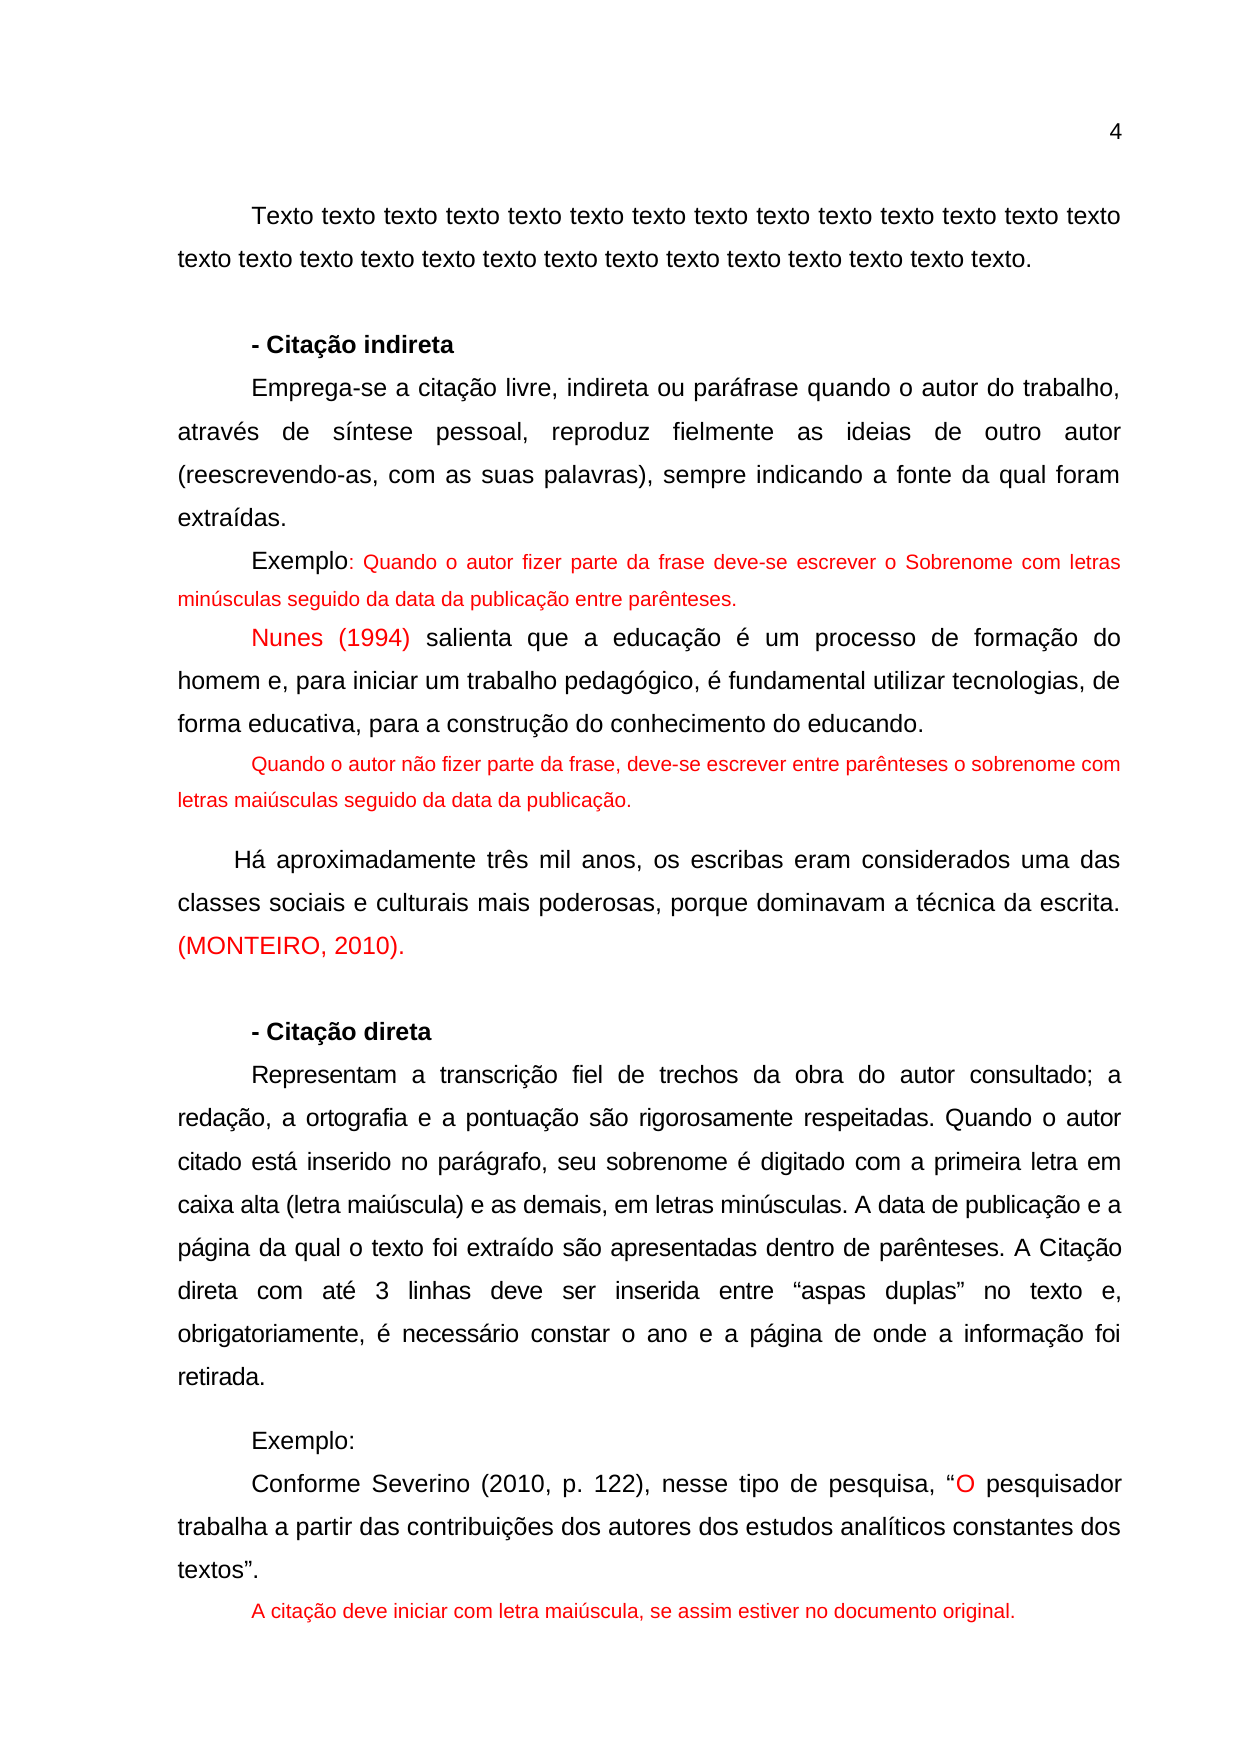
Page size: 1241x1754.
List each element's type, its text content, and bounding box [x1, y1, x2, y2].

text Texto texto texto texto texto texto texto texto texto texto texto texto texto texto texto texto texto texto texto texto texto texto texto texto texto texto texto texto. [177, 177, 1122, 273]
text Emprega-se a citação livre, indireta ou paráfrase quando o autor do trabalho, através de síntese pessoal, reproduz fielmente as ideias de outro autor (reescrevendo-as, com as suas palavras), sempre indicando a fonte da qual foram extraídas. [177, 373, 1122, 531]
text Exemplo: [177, 1426, 1122, 1455]
text - Citação direta [177, 1017, 1122, 1046]
text Quando o autor não fizer parte da frase, deve-se escrever entre parênteses o sobrenome com letras maiúsculas seguido da data da publicação. [177, 752, 1122, 812]
text Representam a transcrição fiel de trechos da obra do autor consultado; a redação, a ortografia e a pontuação são rigorosamente respeitadas. Quando o autor citado está inserido no parágrafo, seu sobrenome é digitado com a primeira letra em caixa alta (letra maiúscula) e as demais, em letras minúsculas. A data de publicação e a página da qual o texto foi extraído são apresentadas dentro de parênteses. A Citação direta com até 3 linhas deve ser inserida entre “aspas duplas” no texto e, obrigatoriamente, é necessário constar o ano e a página de onde a informação foi retirada. [177, 1060, 1122, 1391]
text Exemplo: Quando o autor fizer parte da frase deve-se escrever o Sobrenome com letras minúsculas seguido da data da publicação entre parênteses. [177, 546, 1122, 611]
text Conforme Severino (2010, p. 122), nesse tipo de pesquisa, “O pesquisador trabalha a partir das contribuições dos autores dos estudos analíticos constantes dos textos”. [177, 1469, 1122, 1584]
text A citação deve iniciar com letra maiúscula, se assim estiver no documento original. [177, 1598, 1122, 1622]
text Há aproximadamente três mil anos, os escribas eram considerados uma das classes sociais e culturais mais poderosas, porque dominavam a técnica da escrita. (MONTEIRO, 2010). [177, 844, 1122, 959]
text - Citação indireta [177, 330, 1122, 359]
text Nunes (1994) salienta que a educação é um processo de formação do homem e, para iniciar um trabalho pedagógico, é fundamental utilizar tecnologias, de forma educativa, para a construção do conhecimento do educando. [177, 622, 1122, 737]
